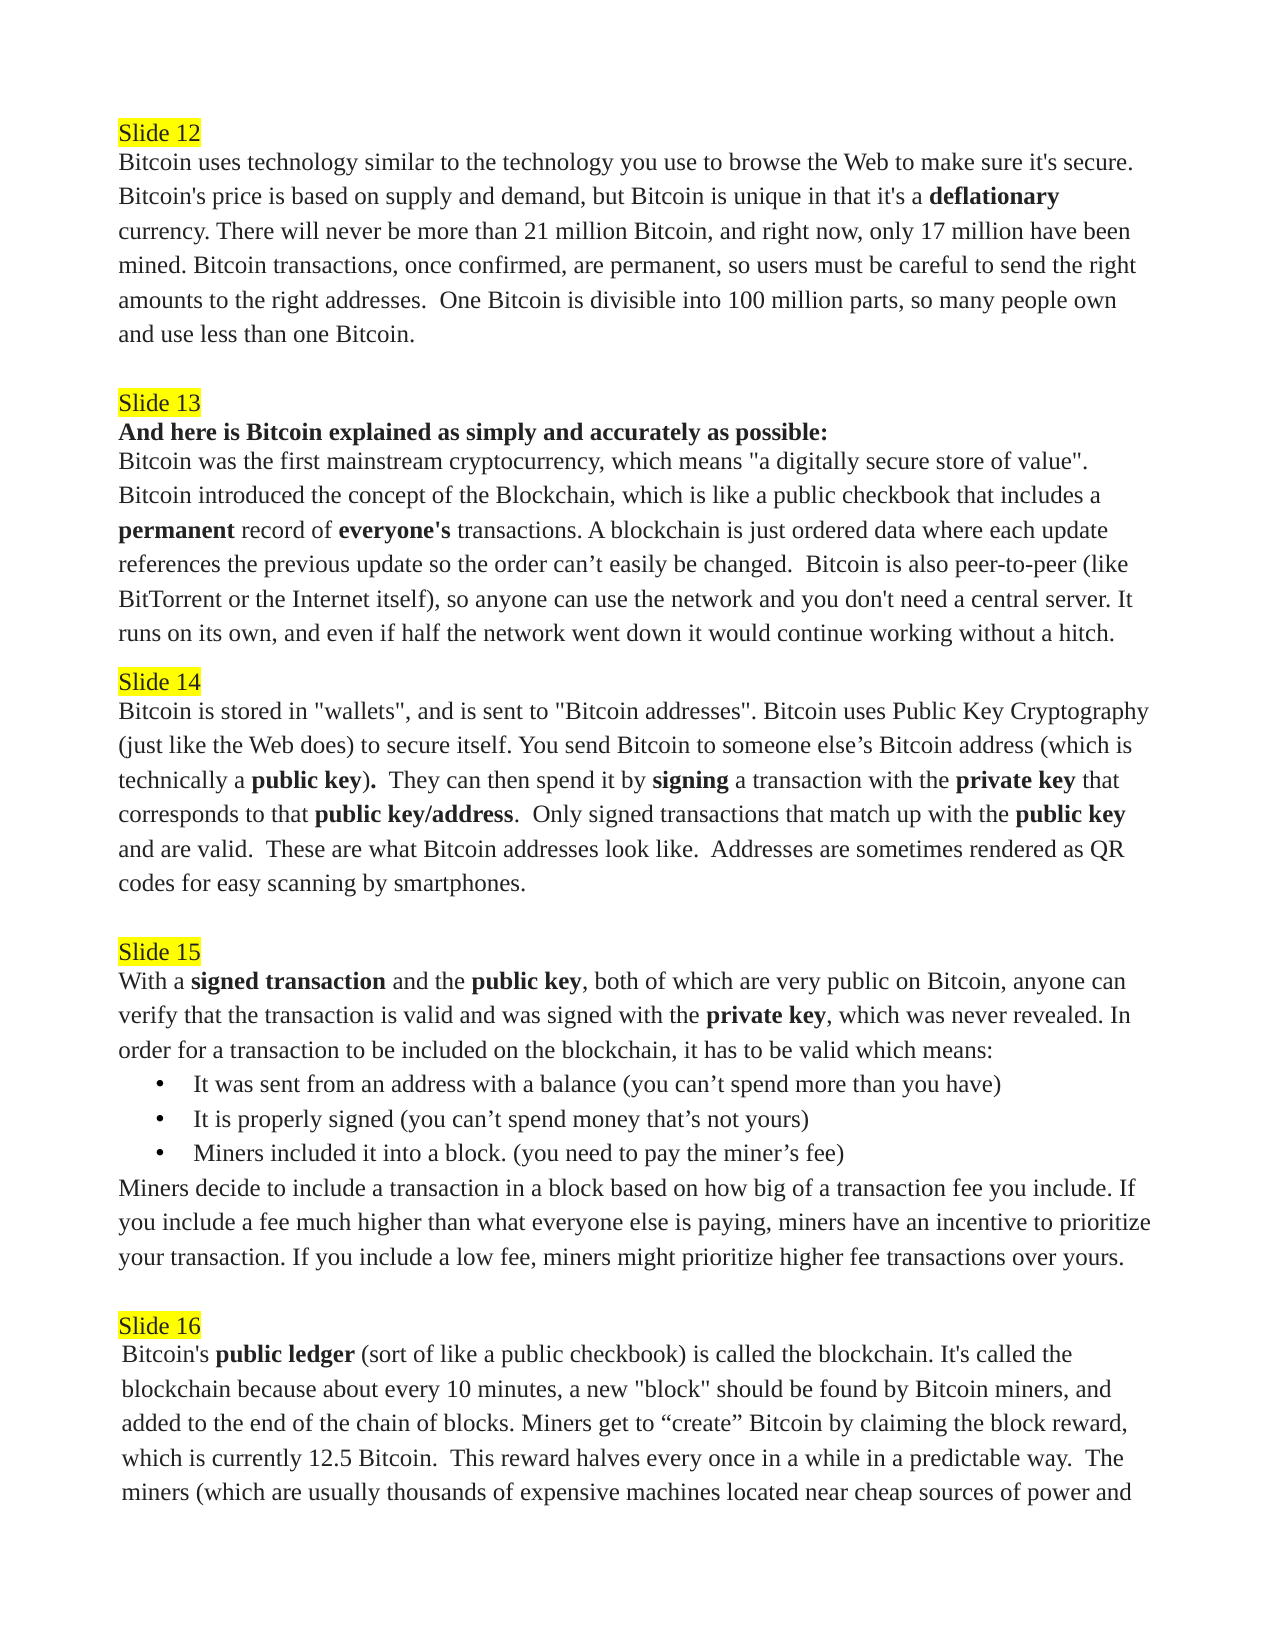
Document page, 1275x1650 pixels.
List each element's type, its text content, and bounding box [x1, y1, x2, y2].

list Slide 16 [118, 1311, 1157, 1339]
list It is properly signed (you can’t spend money that’s not yours) [156, 1104, 1157, 1133]
text Bitcoin was the first mainstream cryptocurrency, which means "a digitally secure store of value". Bitcoin introduced the concept of the Blockchain, which is like a public checkbook that includes a permanent record of everyone's transactions. A blockchain is just ordered data where each update references the previous update so the order can’t easily be changed. Bitcoin is also peer-to-peer (like BitTorrent or the Internet itself), so anyone can use the network and you don't need a central server. It runs on its own, and even if half the network went down it would continue working without a hitch. [118, 446, 1157, 647]
list Miners included it into a block. (you need to pay the miner’s fee) [156, 1138, 1157, 1167]
text Bitcoin's public ledger (sort of like a public checkbook) is called the blockchain. It's called the blockchain because about every 10 minutes, a new "block" should be found by Bitcoin miners, and added to the end of the chain of blocks. Miners get to “create” Bitcoin by claiming the block reward, which is currently 12.5 Bitcoin. This reward halves every once in a while in a predictable way. The miners (which are usually thousands of expensive machines located near cheap sources of power and [121, 1339, 1154, 1506]
text Miners decide to include a transaction in a block based on how big of a transaction fee you include. If you include a fee much higher than what everyone else is paying, miners have an incentive to prioritize your transaction. If you include a low fee, miners might prioritize higher fee transactions over yours. [118, 1173, 1157, 1271]
list Slide 13 [118, 388, 1157, 417]
text Bitcoin uses technology similar to the technology you use to browse the Web to make sure it's secure. Bitcoin's price is based on supply and demand, but Bitcoin is unique in that it's a deflationary currency. There will never be more than 21 million Bitcoin, and right now, only 17 million have been mined. Bitcoin transactions, once confirmed, are permanent, so users must be careful to send the right amounts to the right addresses. One Bitcoin is divisible into 100 million parts, so many people own and use less than one Bitcoin. [118, 147, 1157, 348]
list Slide 15 [118, 937, 1157, 966]
list Slide 12 [118, 118, 1157, 147]
text And here is Bitcoin explained as simply and accurately as possible: [118, 417, 1157, 446]
text Bitcoin is stored in "wallets", and is sent to "Bitcoin addresses". Bitcoin uses Public Key Cryptography (just like the Web does) to secure itself. You send Bitcoin to someone else’s Bitcoin address (which is technically a public key). They can then spend it by signing a transaction with the private key that corresponds to that public key/address. Only signed transactions that match up with the public key and are valid. These are what Bitcoin addresses look like. Addresses are sometimes rendered as QR codes for easy scanning by smartphones. [118, 696, 1157, 897]
list Slide 14 [118, 667, 1157, 696]
text With a signed transaction and the public key, both of which are very public on Bitcoin, anyone can verify that the transaction is valid and was signed with the private key, which was never revealed. In order for a transaction to be included on the blockchain, it has to be valid which means: [118, 966, 1157, 1064]
list It was sent from an address with a balance (you can’t spend more than you have) [156, 1069, 1157, 1098]
